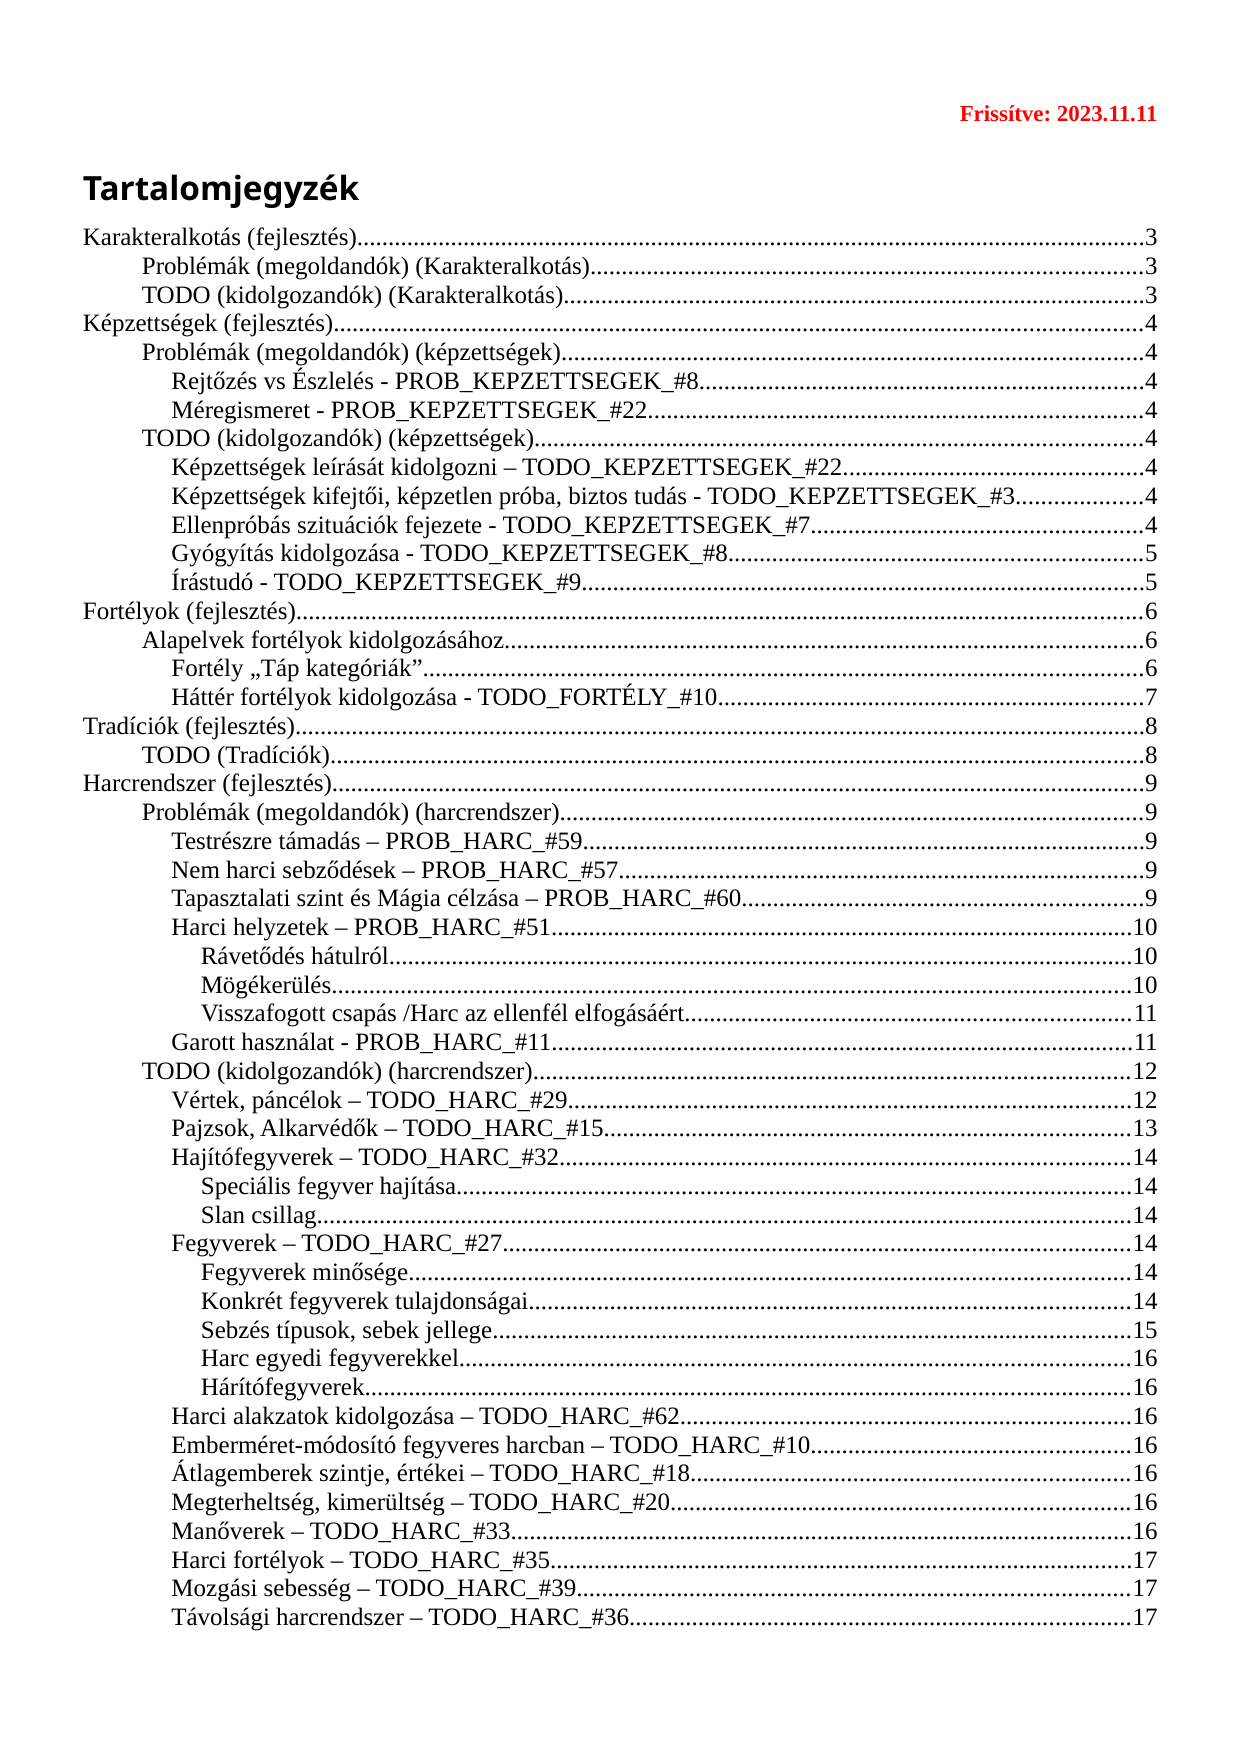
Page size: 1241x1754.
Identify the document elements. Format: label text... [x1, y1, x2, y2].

text Képzettségek leírását kidolgozni – TODO_KEPZETTSEGEK_#22. 4 [171, 452, 1157, 481]
text Tapasztalati szint és Mágia célzása – PROB_HARC_#60. 9 [171, 883, 1157, 912]
text TODO (kidolgozandók) (harcrendszer) 12 [142, 1056, 1157, 1085]
text TODO (kidolgozandók) (képzettségek) 4 [142, 423, 1157, 452]
text Problémák (megoldandók) (harcrendszer) 9 [142, 797, 1157, 826]
text Slan csillag 14 [201, 1200, 1157, 1228]
text Képzettségek (fejlesztés) 4 [83, 308, 1157, 337]
text Harci helyzetek – PROB_HARC_#51. 10 [171, 912, 1157, 941]
text Ellenpróbás szituációk fejezete - TODO_KEPZETTSEGEK_#7. 4 [171, 510, 1157, 538]
text Átlagemberek szintje, értékei – TODO_HARC_#18. 16 [171, 1458, 1157, 1487]
text Méregismeret - PROB_KEPZETTSEGEK_#22. 4 [171, 395, 1157, 423]
text Írástudó - TODO_KEPZETTSEGEK_#9. 5 [171, 567, 1157, 596]
subtitle Tartalomjegyzék [83, 164, 1157, 210]
text Problémák (megoldandók) (Karakteralkotás) 3 [142, 251, 1157, 280]
text Testrészre támadás – PROB_HARC_#59. 9 [171, 826, 1157, 855]
text Harcrendszer (fejlesztés) 9 [83, 768, 1157, 797]
text Rejtőzés vs Észlelés - PROB_KEPZETTSEGEK_#8. 4 [171, 366, 1157, 395]
text Távolsági harcrendszer – TODO_HARC_#36. 17 [171, 1602, 1157, 1631]
text Karakteralkotás (fejlesztés) 3 [83, 222, 1157, 251]
text Fortélyok (fejlesztés) 6 [83, 596, 1157, 625]
text Pajzsok, Alkarvédők – TODO_HARC_#15. 13 [171, 1113, 1157, 1142]
text Problémák (megoldandók) (képzettségek) 4 [142, 337, 1157, 366]
text Háttér fortélyok kidolgozása - TODO_FORTÉLY_#10 7 [171, 682, 1157, 711]
text Emberméret-módosító fegyveres harcban – TODO_HARC_#10. 16 [171, 1430, 1157, 1458]
text Fegyverek minősége 14 [201, 1257, 1157, 1286]
text Sebzés típusok, sebek jellege 15 [201, 1315, 1157, 1343]
text Konkrét fegyverek tulajdonságai 14 [201, 1286, 1157, 1315]
text Fortély „Táp kategóriák” 6 [171, 653, 1157, 682]
text Hárítófegyverek 16 [201, 1372, 1157, 1401]
text Gyógyítás kidolgozása - TODO_KEPZETTSEGEK_#8. 5 [171, 538, 1157, 567]
text Tradíciók (fejlesztés) 8 [83, 711, 1157, 740]
text Harc egyedi fegyverekkel 16 [201, 1343, 1157, 1372]
text Képzettségek kifejtői, képzetlen próba, biztos tudás - TODO_KEPZETTSEGEK_#3. 4 [171, 481, 1157, 510]
text Speciális fegyver hajítása 14 [201, 1171, 1157, 1200]
text Fegyverek – TODO_HARC_#27. 14 [171, 1228, 1157, 1257]
text Megterheltség, kimerültség – TODO_HARC_#20. 16 [171, 1487, 1157, 1516]
text Mozgási sebesség – TODO_HARC_#39. 17 [171, 1573, 1157, 1602]
text Hajítófegyverek – TODO_HARC_#32. 14 [171, 1142, 1157, 1171]
text Rávetődés hátulról 10 [201, 941, 1157, 970]
text TODO (Tradíciók) 8 [142, 740, 1157, 768]
text Alapelvek fortélyok kidolgozásához 6 [142, 625, 1157, 653]
text Vértek, páncélok – TODO_HARC_#29. 12 [171, 1085, 1157, 1113]
text Mögékerülés 10 [201, 970, 1157, 998]
text Harci alakzatok kidolgozása – TODO_HARC_#62. 16 [171, 1401, 1157, 1430]
text Manőverek – TODO_HARC_#33. 16 [171, 1516, 1157, 1545]
text Visszafogott csapás /Harc az ellenfél elfogásáért 11 [201, 998, 1157, 1027]
text Harci fortélyok – TODO_HARC_#35. 17 [171, 1545, 1157, 1573]
text Nem harci sebződések – PROB_HARC_#57. 9 [171, 855, 1157, 883]
text TODO (kidolgozandók) (Karakteralkotás) 3 [142, 280, 1157, 308]
text Garott használat - PROB_HARC_#11. 11 [171, 1027, 1157, 1056]
text Frissítve: 2023.11.11 [83, 100, 1157, 127]
